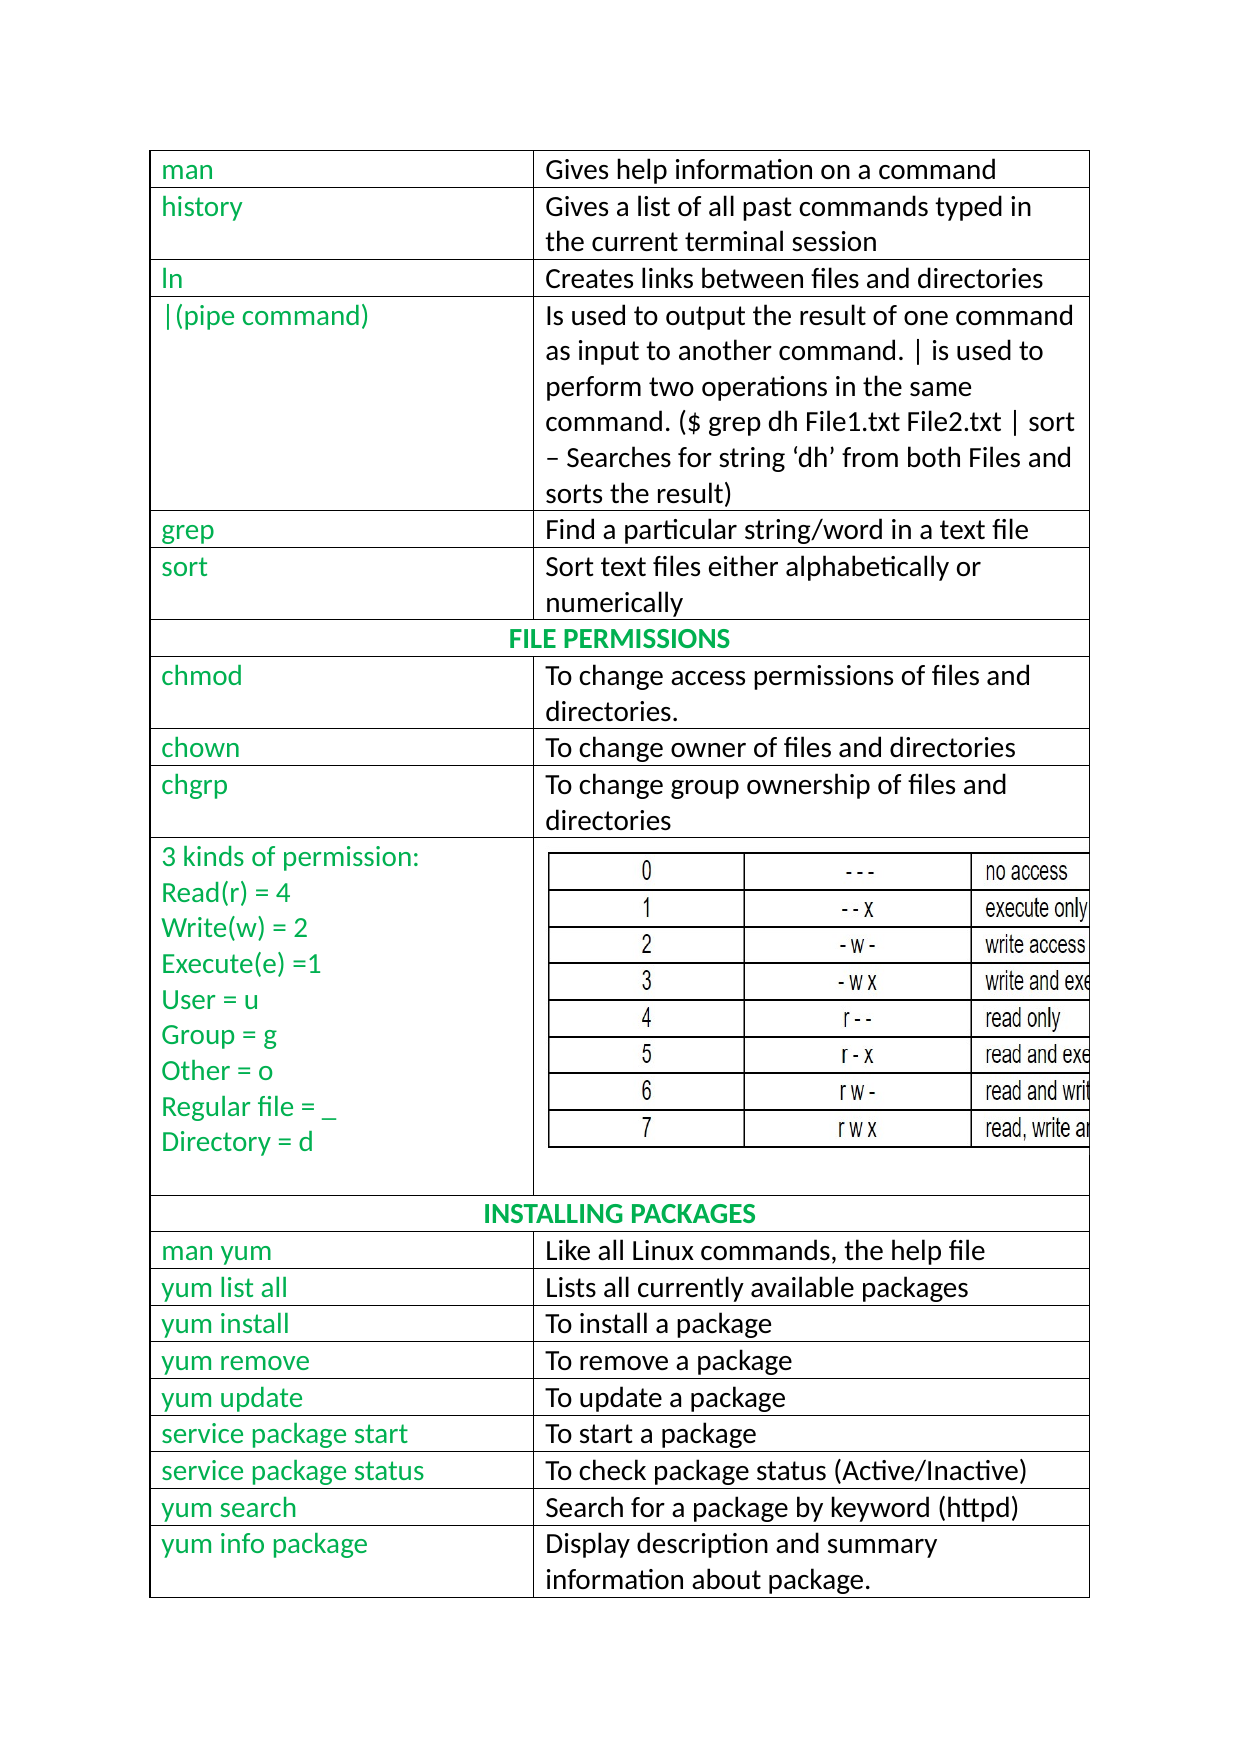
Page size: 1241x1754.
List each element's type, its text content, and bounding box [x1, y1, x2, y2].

table_cell FILE PERMISSIONS [151, 620, 1089, 656]
table_cell To change owner of files and directories [534, 729, 1089, 765]
table_cell chgrp [151, 766, 533, 837]
table_cell To install a package [534, 1306, 1089, 1341]
table_cell To change group ownership of files and directories [534, 766, 1089, 837]
table_cell To start a package [534, 1416, 1089, 1451]
table_cell To change access permissions of files and directories. [534, 657, 1089, 728]
table_cell Find a particular string/word in a text file [534, 511, 1089, 547]
table_cell yum remove [151, 1342, 533, 1378]
table_cell service package status [151, 1452, 533, 1488]
table_cell chown [151, 729, 533, 765]
table_cell man [151, 151, 533, 187]
table_cell To remove a package [534, 1342, 1089, 1378]
table_cell yum search [151, 1489, 533, 1524]
table_cell Is used to output the result of one command as input to another command. | is used to perform two operations in the same command. ($ grep dh File1.txt File2.txt | sort – Searches for string ‘dh’ from both Files and sorts the result) [534, 297, 1089, 510]
table_cell grep [151, 511, 533, 547]
table_cell Like all Linux commands, the help file [534, 1232, 1089, 1268]
table_cell yum info package [151, 1526, 533, 1597]
table_cell Display description and summary information about package. [534, 1526, 1089, 1597]
table_cell 3 kinds of permission: Read(r) = 4 Write(w) = 2 Execute(e) =1 User = u Group = g Other = o Regular file = _ Directory = d [151, 838, 533, 1194]
table_cell chmod [151, 657, 533, 728]
table_cell |(pipe command) [151, 297, 533, 510]
table_cell man yum [151, 1232, 533, 1268]
table_cell sort [151, 548, 533, 619]
table_cell service package start [151, 1416, 533, 1451]
table_cell INSTALLING PACKAGES [151, 1196, 1089, 1231]
table_cell Gives a list of all past commands typed in the current terminal session [534, 188, 1089, 259]
table_cell Sort text files either alphabetically or numerically [534, 548, 1089, 619]
table_cell Lists all currently available packages [534, 1269, 1089, 1304]
table_cell Creates links between files and directories [534, 260, 1089, 296]
table_cell To update a package [534, 1379, 1089, 1414]
table_cell To check package status (Active/Inactive) [534, 1452, 1089, 1488]
table_cell yum update [151, 1379, 533, 1414]
table_cell history [151, 188, 533, 259]
table_cell [534, 838, 1089, 1194]
table_cell ln [151, 260, 533, 296]
table_cell Search for a package by keyword (httpd) [534, 1489, 1089, 1524]
table_cell yum list all [151, 1269, 533, 1304]
table_cell Gives help information on a command [534, 151, 1089, 187]
table_cell yum install [151, 1306, 533, 1341]
